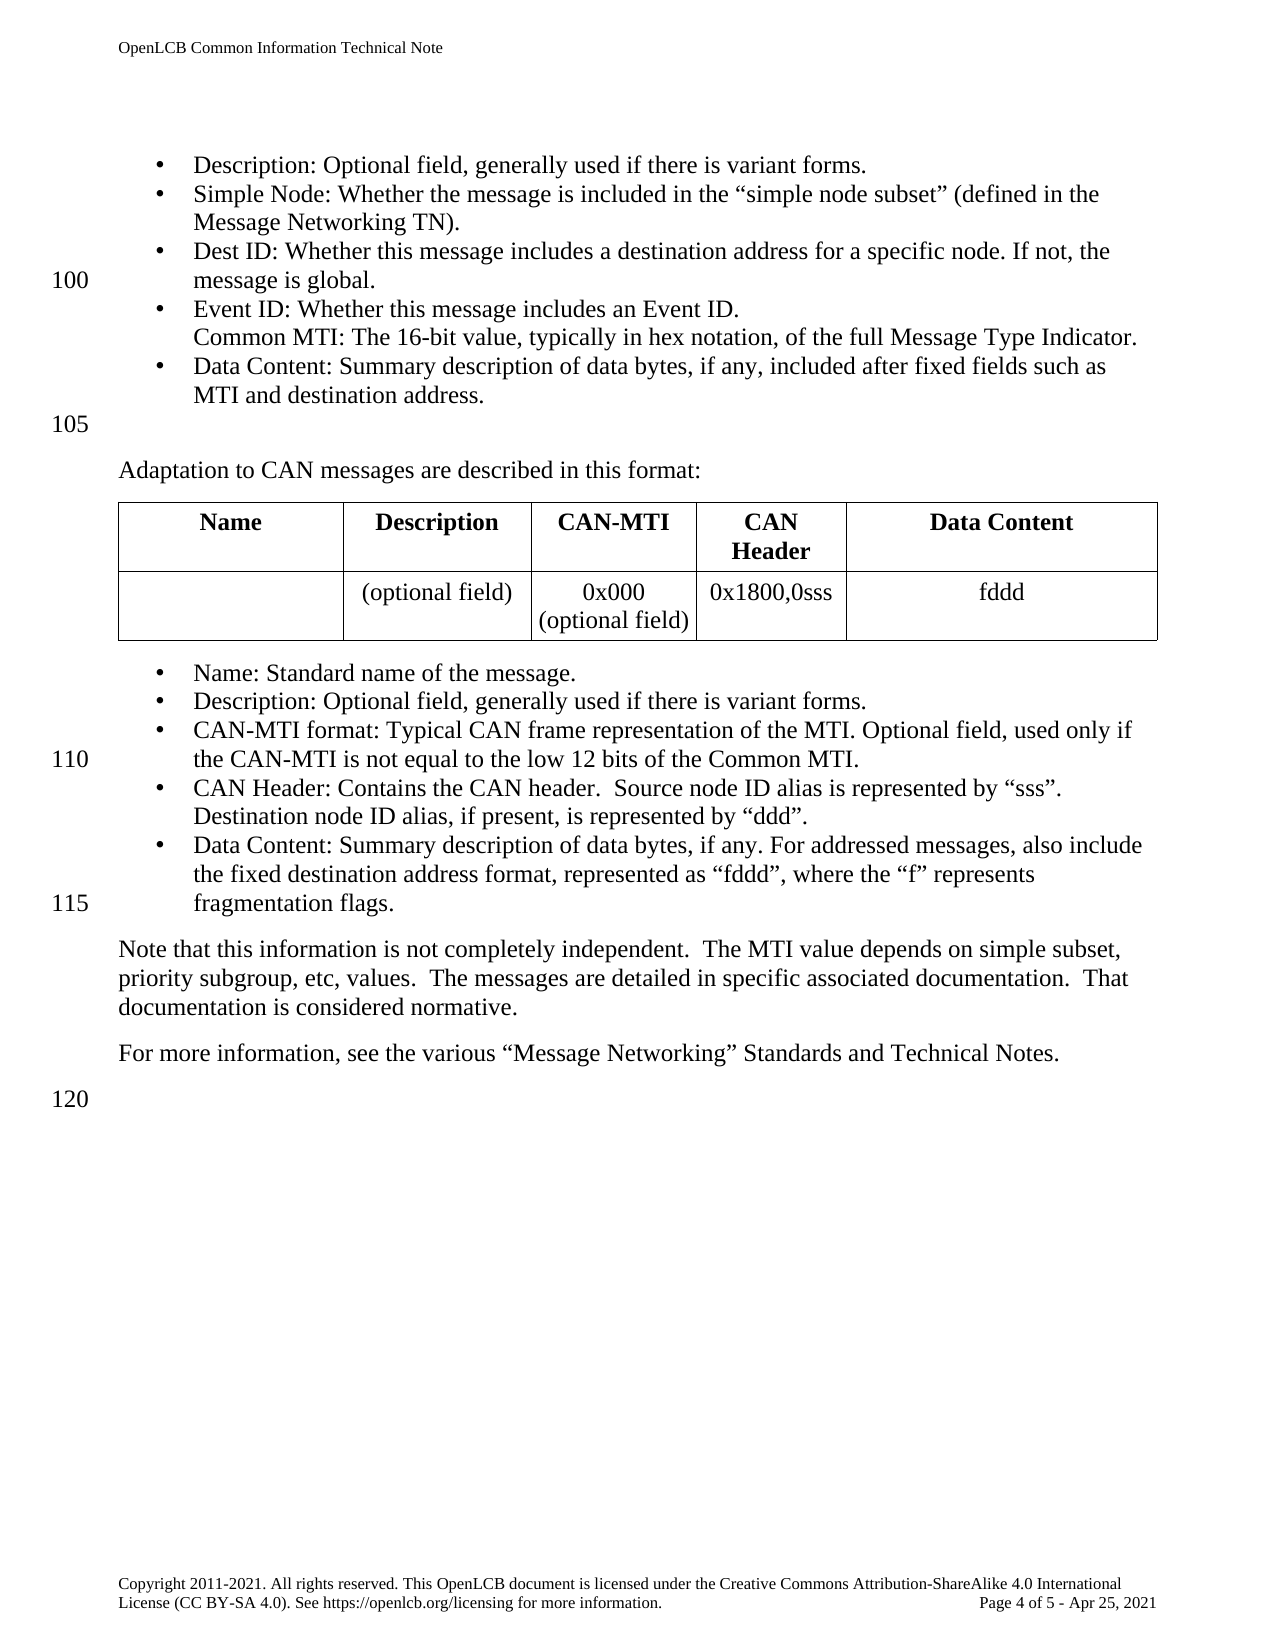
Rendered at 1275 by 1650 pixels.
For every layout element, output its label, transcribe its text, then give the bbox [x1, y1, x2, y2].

table_cell fddd [847, 572, 1157, 640]
list Data Content: Summary description of data bytes, if any. For addressed messages, also include the fixed destination address format, represented as “fddd”, where the “f” represents fragmentation flags. [156, 830, 1157, 916]
list Event ID: Whether this message includes an Event ID. [156, 294, 1157, 322]
table_header Data Content [847, 503, 1157, 571]
list Description: Optional field, generally used if there is variant forms. [156, 150, 1157, 179]
list Common MTI: The 16-bit value, typically in hex notation, of the full Message Type Indicator. [156, 322, 1157, 351]
table_cell (optional field) [344, 572, 531, 640]
text Adaptation to CAN messages are described in this format: [118, 455, 1157, 484]
list Description: Optional field, generally used if there is variant forms. [156, 686, 1157, 715]
list Dest ID: Whether this message includes a destination address for a specific node. If not, the message is global. [156, 236, 1157, 294]
list Data Content: Summary description of data bytes, if any, included after fixed fields such as MTI and destination address. [156, 351, 1157, 409]
table_header CAN-MTI [532, 503, 696, 571]
table_cell [119, 572, 343, 640]
table_header Description [344, 503, 531, 571]
table_header CAN Header [697, 503, 846, 571]
list CAN-MTI format: Typical CAN frame representation of the MTI. Optional field, used only if the CAN-MTI is not equal to the low 12 bits of the Common MTI. [156, 715, 1157, 773]
table_cell 0x000 (optional field) [532, 572, 696, 640]
list Name: Standard name of the message. [156, 658, 1157, 686]
table_header Name [119, 503, 343, 571]
list CAN Header: Contains the CAN header. Source node ID alias is represented by “sss”. Destination node ID alias, if present, is represented by “ddd”. [156, 773, 1157, 830]
table_cell 0x1800,0sss [697, 572, 846, 640]
text For more information, see the various “Message Networking” Standards and Technical Notes. [118, 1038, 1157, 1067]
text Note that this information is not completely independent. The MTI value depends on simple subset, priority subgroup, etc, values. The messages are detailed in specific associated documentation. That documentation is considered normative. [118, 934, 1157, 1020]
list Simple Node: Whether the message is included in the “simple node subset” (defined in the Message Networking TN). [156, 179, 1157, 236]
